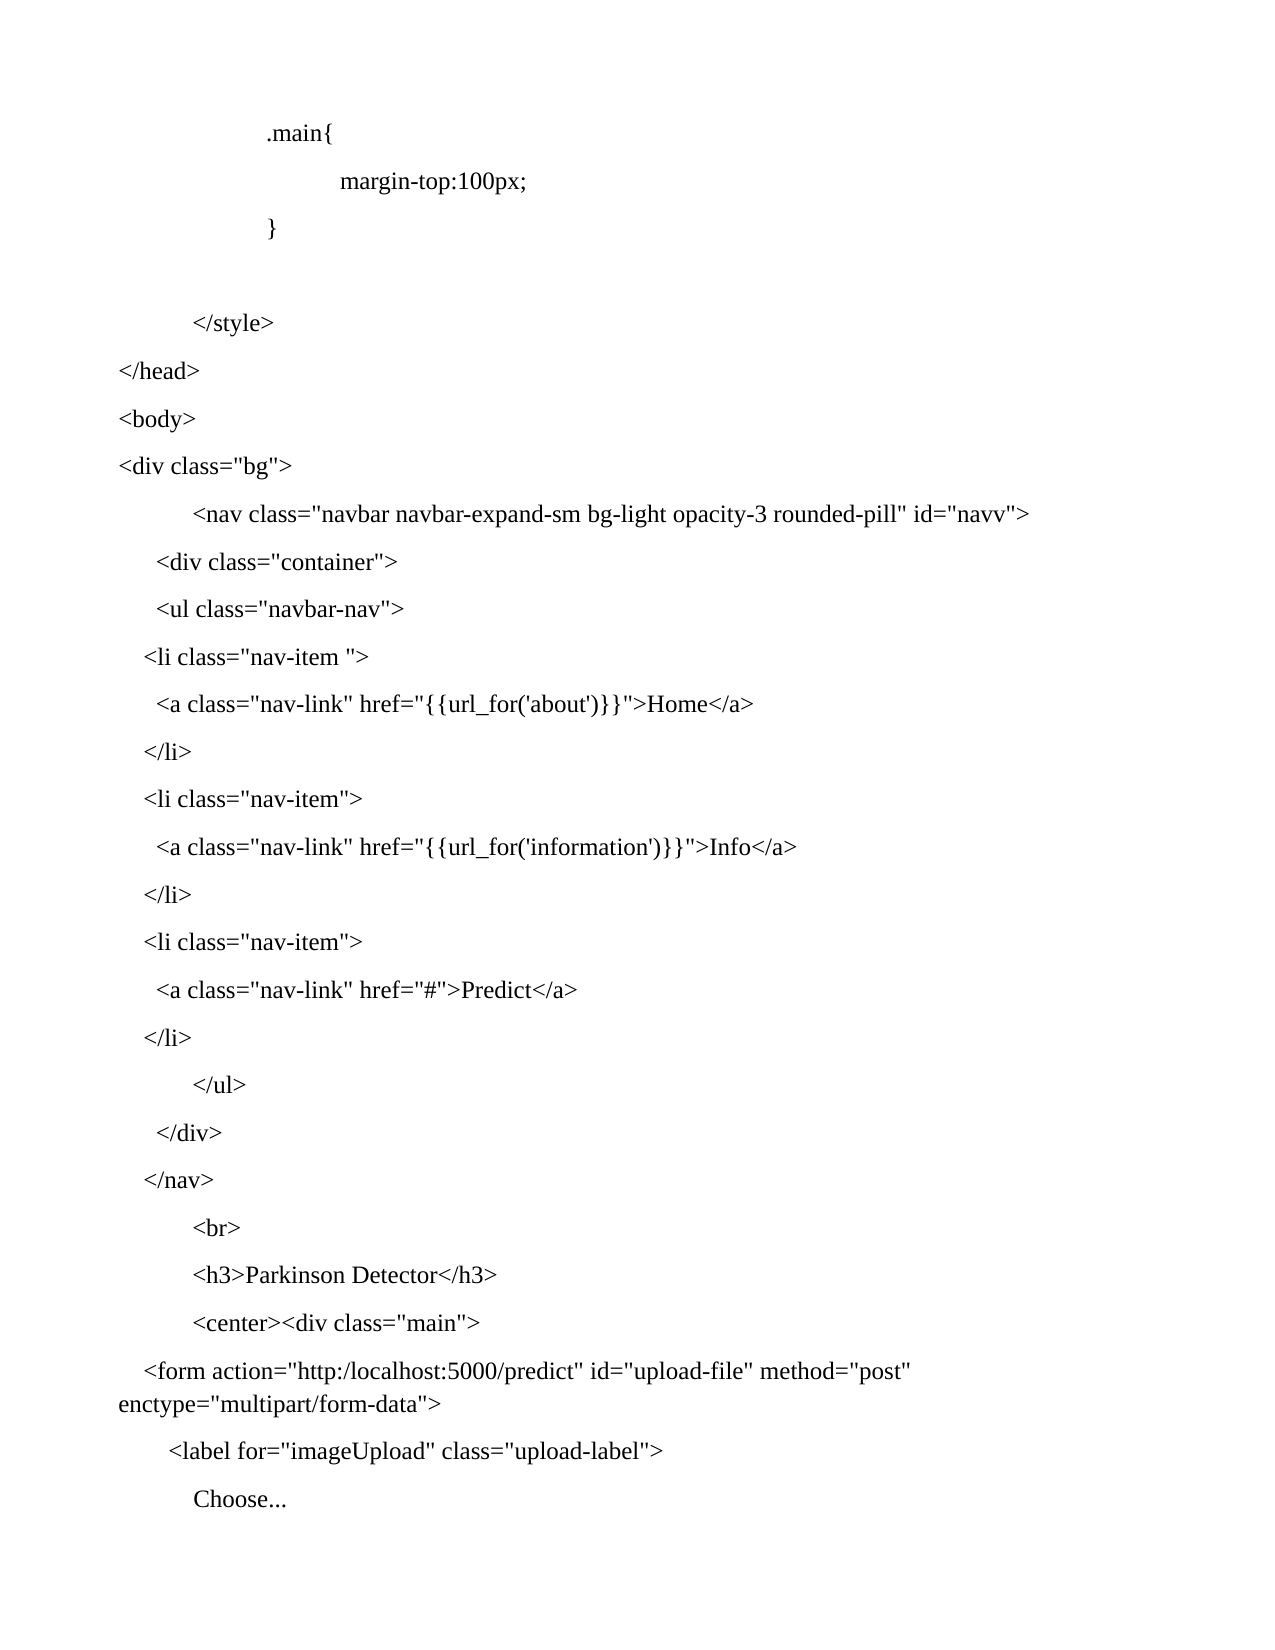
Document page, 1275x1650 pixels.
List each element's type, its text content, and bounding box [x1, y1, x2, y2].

text <a class="nav-link" href="{{url_for('about')}}">Home</a> [118, 689, 1157, 718]
text <center><div class="main"> [118, 1308, 1157, 1337]
text </li> [118, 880, 1157, 908]
text </head> [118, 356, 1157, 385]
text <li class="nav-item"> [118, 927, 1157, 956]
text <li class="nav-item"> [118, 784, 1157, 813]
text .main{ [118, 118, 1157, 147]
text </ul> [118, 1070, 1157, 1099]
text <br> [118, 1213, 1157, 1242]
text </style> [118, 308, 1157, 337]
text <a class="nav-link" href="{{url_for('information')}}">Info</a> [118, 832, 1157, 861]
text </nav> [118, 1165, 1157, 1194]
text <label for="imageUpload" class="upload-label"> [118, 1436, 1157, 1465]
text </div> [118, 1118, 1157, 1147]
text </li> [118, 1023, 1157, 1051]
text <div class="bg"> [118, 451, 1157, 480]
text <form action="http:/localhost:5000/predict" id="upload-file" method="post" enctype="multipart/form-data"> [118, 1356, 1157, 1418]
text } [118, 213, 1157, 242]
text <div class="container"> [118, 547, 1157, 575]
text <h3>Parkinson Detector</h3> [118, 1261, 1157, 1289]
text </li> [118, 737, 1157, 766]
text <li class="nav-item "> [118, 642, 1157, 671]
text <body> [118, 404, 1157, 432]
text margin-top:100px; [118, 166, 1157, 194]
text <a class="nav-link" href="#">Predict</a> [118, 975, 1157, 1004]
text <nav class="navbar navbar-expand-sm bg-light opacity-3 rounded-pill" id="navv"> [118, 499, 1157, 528]
text <ul class="navbar-nav"> [118, 594, 1157, 623]
text Choose... [118, 1484, 1157, 1513]
